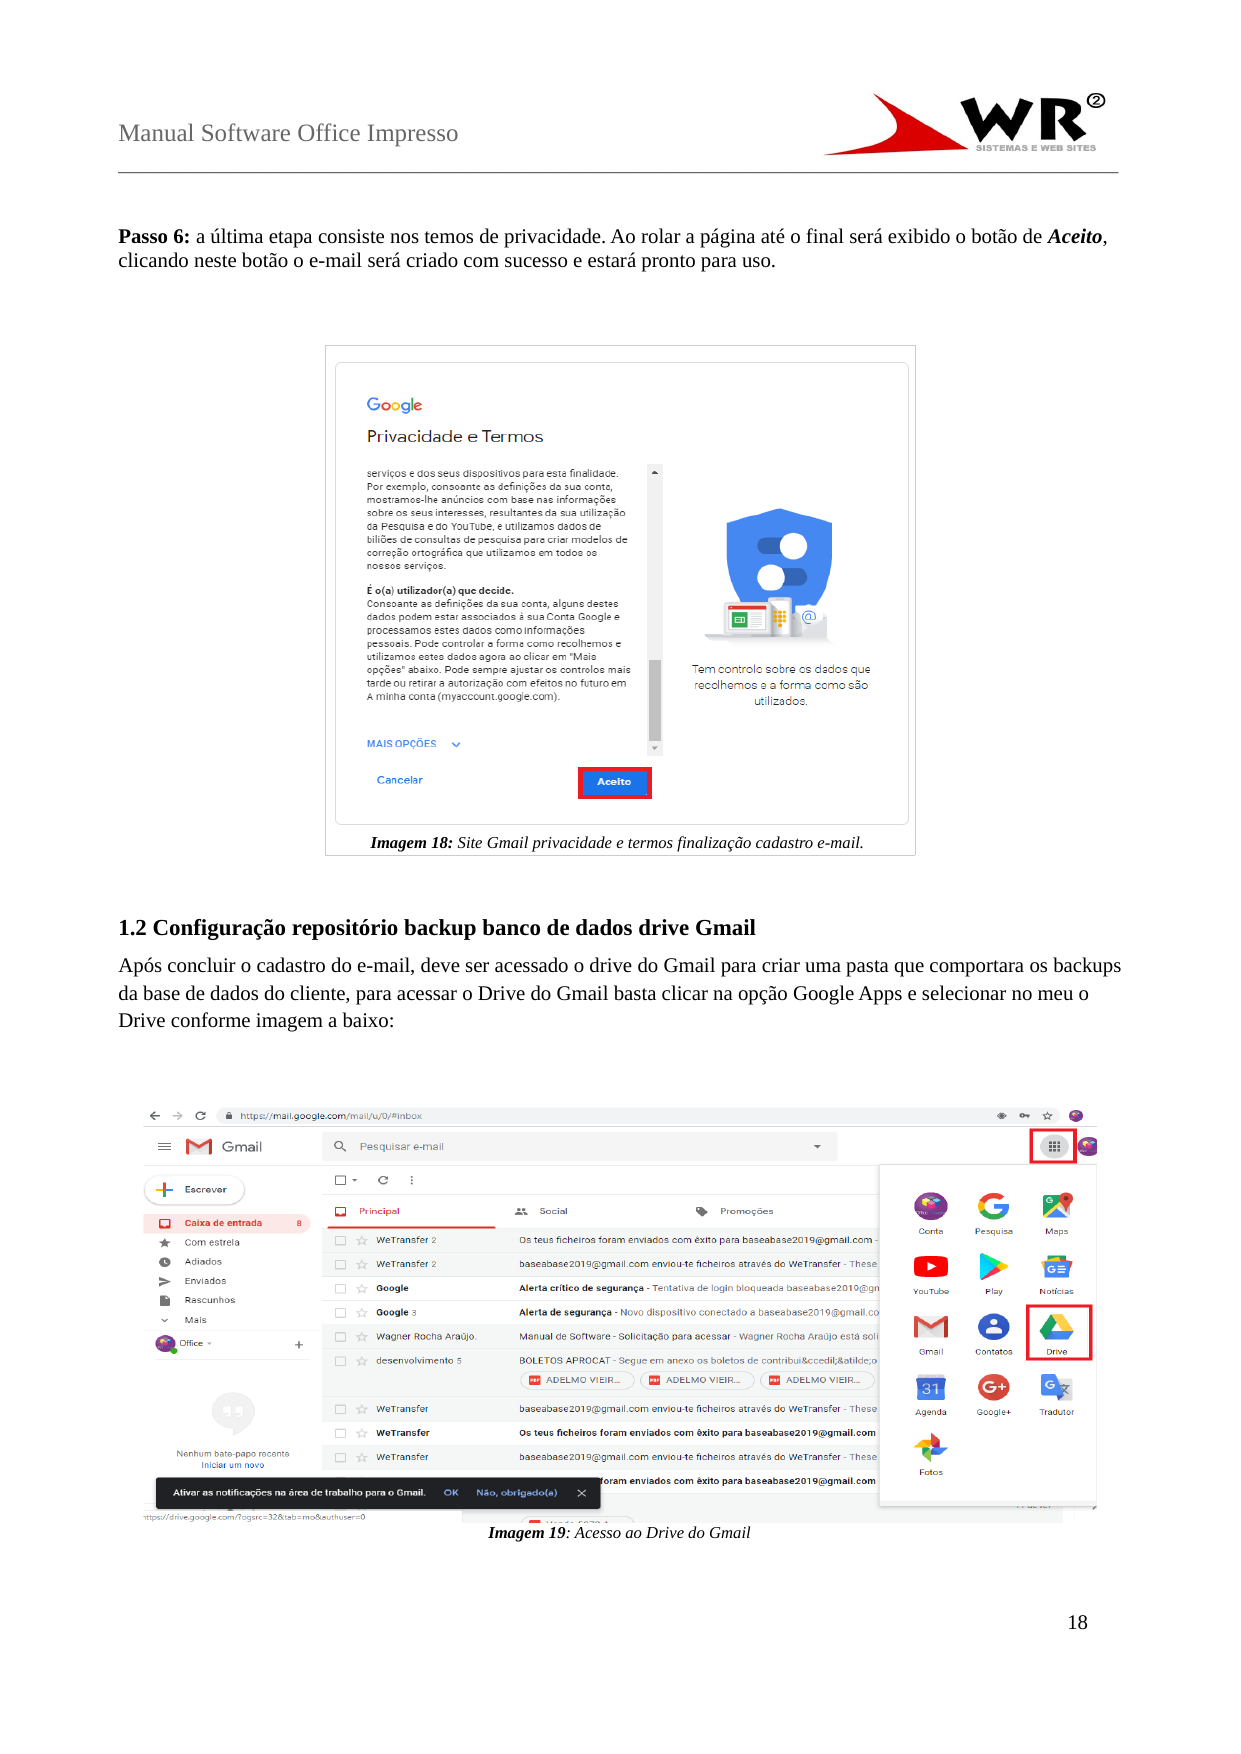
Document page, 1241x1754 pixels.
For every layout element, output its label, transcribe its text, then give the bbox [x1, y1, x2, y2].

text Imagem 19: Acesso ao Drive do Gmail [118, 1105, 1122, 1542]
text Imagem 18: Site Gmail privacidade e termos finalização cadastro e-mail. [328, 828, 912, 852]
picture [327, 360, 913, 828]
text Após concluir o cadastro do e-mail, deve ser acessado o drive do Gmail para criar uma pasta que comportara os backups da base de dados do cliente, para acessar o Drive do Gmail basta clicar na opção Google Apps e selecionar no meu o Drive conforme imagem a baixo: [118, 953, 1122, 1032]
text Passo 6: a última etapa consiste nos temos de privacidade. Ao rolar a página até o final será exibido o botão de Aceito, clicando neste botão o e-mail será criado com sucesso e estará pronto para uso. [118, 224, 1122, 272]
subtitle 1.2 Configuração repositório backup banco de dados drive Gmail [118, 914, 1122, 940]
picture [143, 1105, 1097, 1523]
picture [786, 52, 1116, 167]
